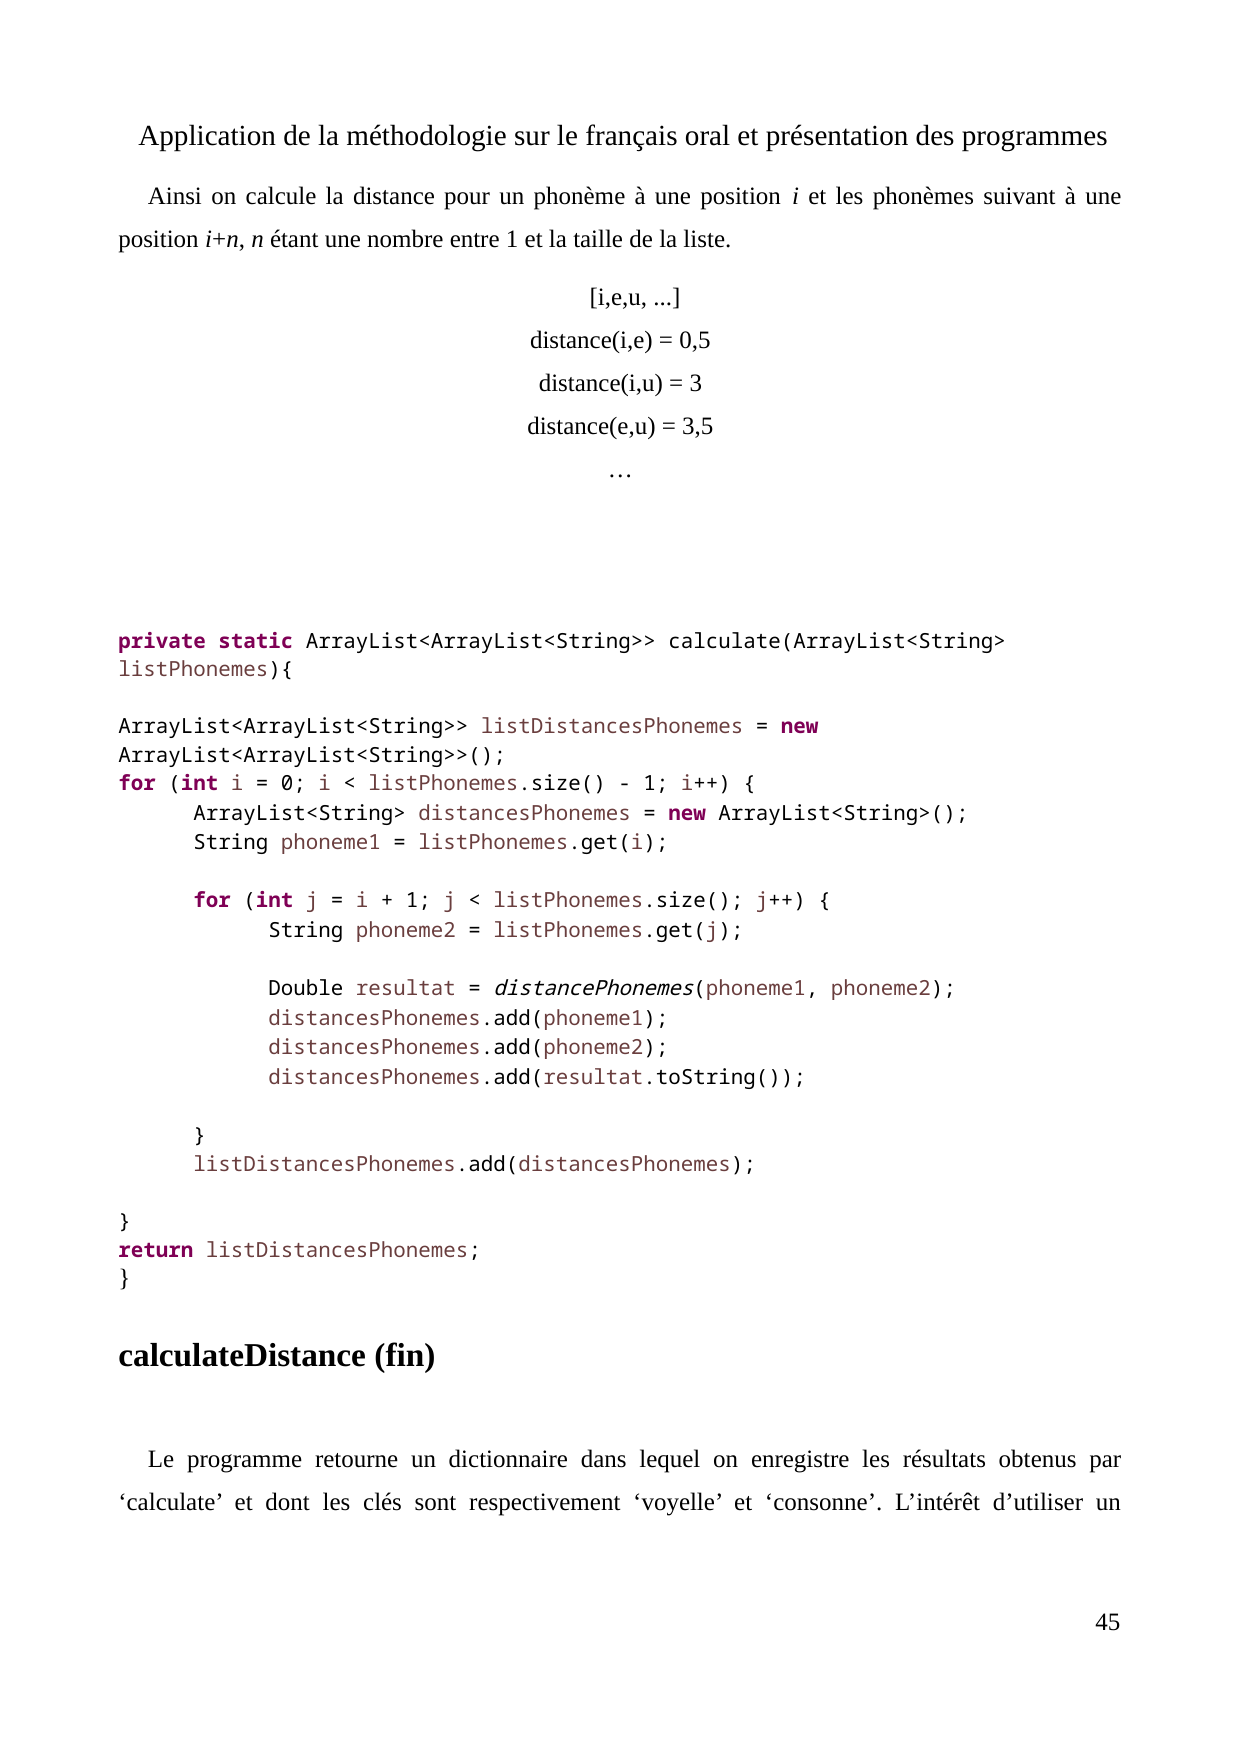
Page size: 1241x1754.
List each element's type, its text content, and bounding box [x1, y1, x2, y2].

text String phoneme1 = listPhonemes.get(i); [118, 826, 1122, 856]
text Double resultat = distancePhonemes(phoneme1, phoneme2); [118, 972, 1122, 1002]
text distancesPhonemes.add(phoneme1); [118, 1002, 1122, 1031]
text } [118, 1207, 1122, 1235]
text for (int i = 0; i < listPhonemes.size() - 1; i++) { [118, 768, 1122, 797]
text listDistancesPhonemes.add(distancesPhonemes); [118, 1148, 1122, 1178]
text ArrayList<ArrayList<String>> listDistancesPhonemes = new ArrayList<ArrayList<String>>(); [118, 712, 1122, 768]
text private static ArrayList<ArrayList<String>> calculate(ArrayList<String> listPhonemes){ [118, 626, 1122, 683]
text } [118, 1263, 1122, 1292]
text for (int j = i + 1; j < listPhonemes.size(); j++) { [118, 884, 1122, 914]
text ArrayList<String> distancesPhonemes = new ArrayList<String>(); [118, 797, 1122, 826]
text distancesPhonemes.add(phoneme2); [118, 1031, 1122, 1061]
subtitle calculateDistance (fin) [118, 1336, 1122, 1374]
text String phoneme2 = listPhonemes.get(j); [118, 914, 1122, 943]
text Le programme retourne un dictionnaire dans lequel on enregistre les résultats obtenus par ‘calculate’ et dont les clés sont respectivement ‘voyelle’ et ‘consonne’. L’intérêt d’utiliser un [118, 1444, 1122, 1516]
text } [118, 1119, 1122, 1148]
text distancesPhonemes.add(resultat.toString()); [118, 1061, 1122, 1090]
text [i,e,u, ...] distance(i,e) = 0,5 distance(i,u) = 3 distance(e,u) = 3,5 … [118, 282, 1122, 483]
text Ainsi on calcule la distance pour un phonème à une position i et les phonèmes suivant à une position i+n, n étant une nombre entre 1 et la taille de la liste. [118, 181, 1122, 253]
text return listDistancesPhonemes; [118, 1235, 1122, 1263]
